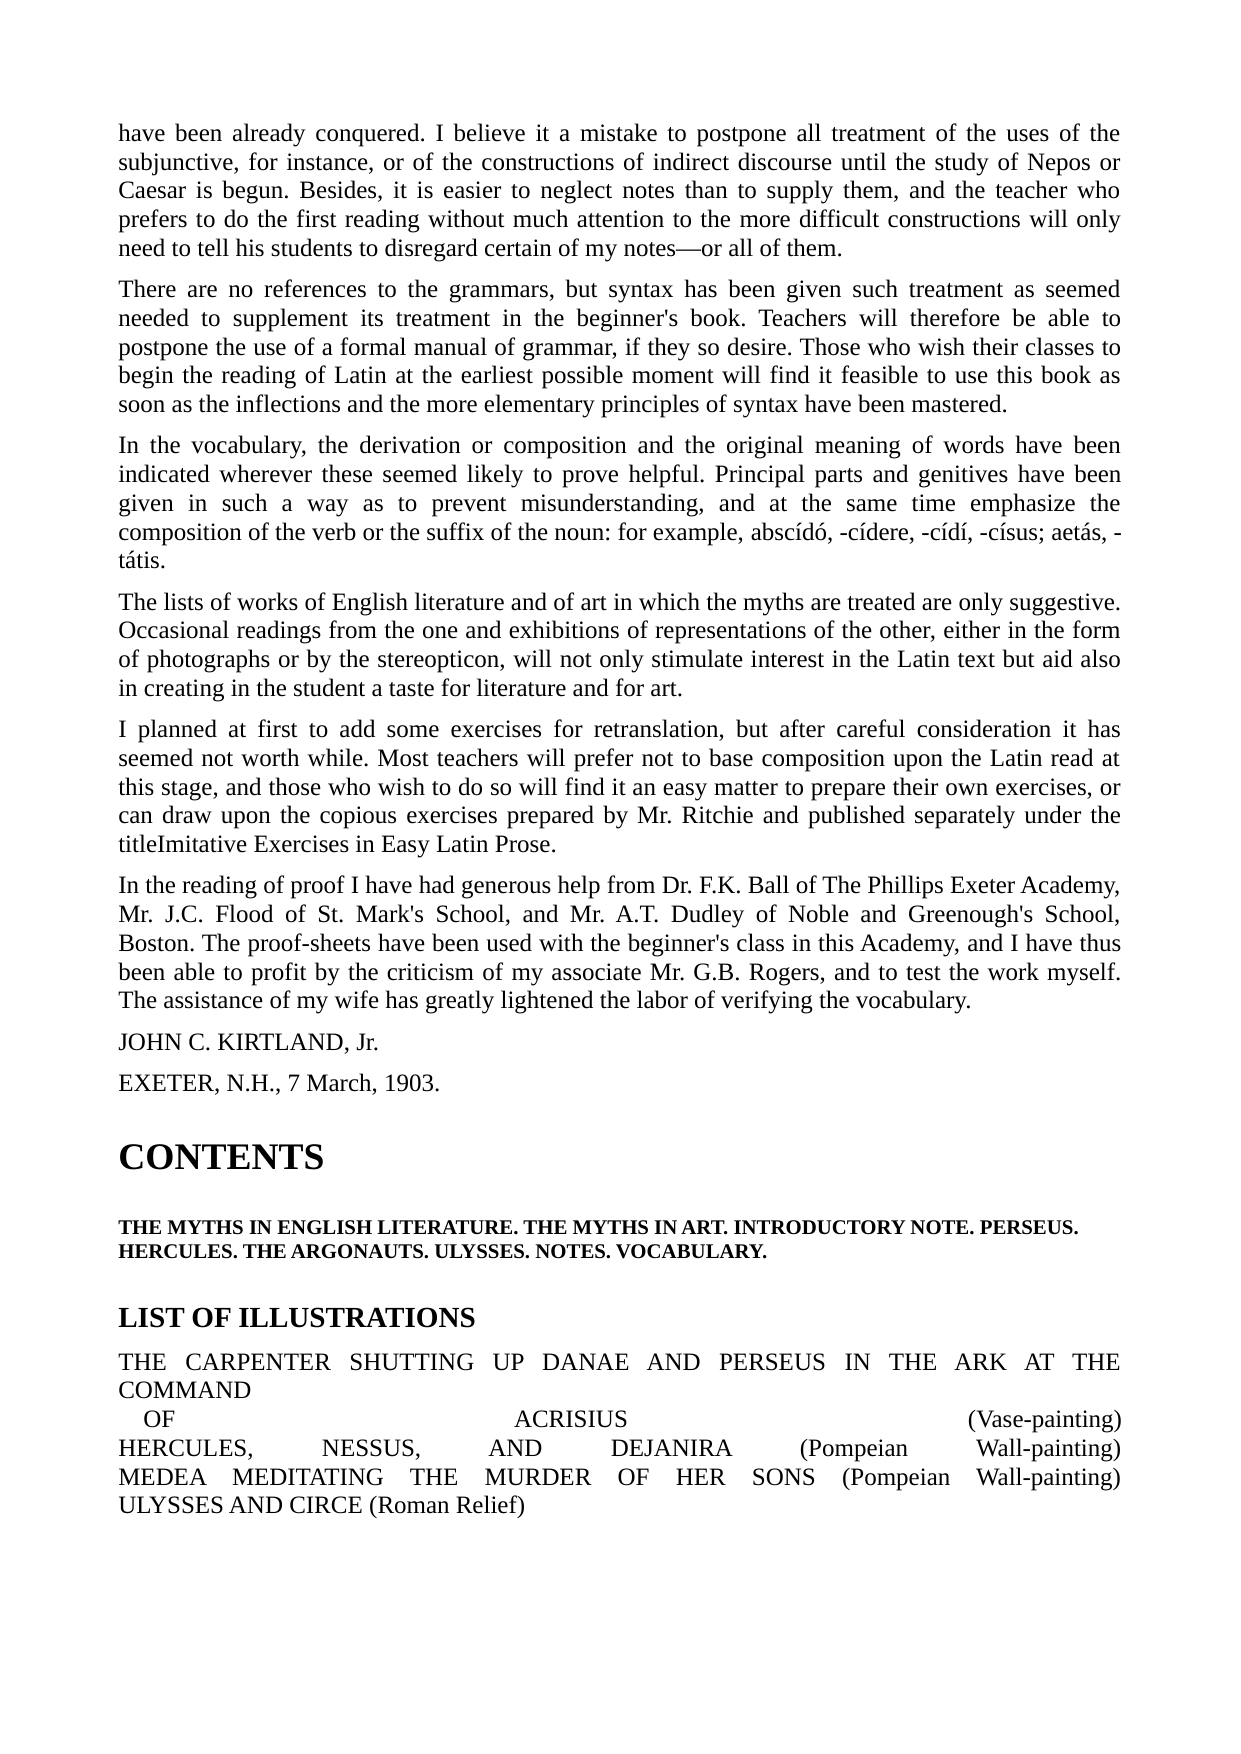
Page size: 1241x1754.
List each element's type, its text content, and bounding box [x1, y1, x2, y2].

subtitle LIST OF ILLUSTRATIONS [118, 1301, 1122, 1334]
text There are no references to the grammars, but syntax has been given such treatment as seemed needed to supplement its treatment in the beginner's book. Teachers will therefore be able to postpone the use of a formal manual of grammar, if they so desire. Those who wish their classes to begin the reading of Latin at the earliest possible moment will find it feasible to use this book as soon as the inflections and the more elementary principles of syntax have been mastered. [118, 274, 1122, 418]
subtitle THE MYTHS IN ENGLISH LITERATURE. THE MYTHS IN ART. INTRODUCTORY NOTE. PERSEUS. HERCULES. THE ARGONAUTS. ULYSSES. NOTES. VOCABULARY. [118, 1215, 1122, 1263]
text The lists of works of English literature and of art in which the myths are treated are only suggestive. Occasional readings from the one and exhibitions of representations of the other, either in the form of photographs or by the stereopticon, will not only stimulate interest in the Latin text but aid also in creating in the student a taste for literature and for art. [118, 587, 1122, 702]
text In the vocabulary, the derivation or composition and the original meaning of words have been indicated wherever these seemed likely to prove helpful. Principal parts and genitives have been given in such a way as to prevent misunderstanding, and at the same time emphasize the composition of the verb or the suffix of the noun: for example, abscídó, -cídere, -cídí, -císus; aetás, -tátis. [118, 431, 1122, 574]
text have been already conquered. I believe it a mistake to postpone all treatment of the uses of the subjunctive, for instance, or of the constructions of indirect discourse until the study of Nepos or Caesar is begun. Besides, it is easier to neglect notes than to supply them, and the teacher who prefers to do the first reading without much attention to the more difficult constructions will only need to tell his students to disregard certain of my notes—or all of them. [118, 118, 1122, 262]
text JOHN C. KIRTLAND, Jr. [118, 1027, 1122, 1056]
text THE CARPENTER SHUTTING UP DANAE AND PERSEUS IN THE ARK AT THE COMMAND OF ACRISIUS (Vase-painting) HERCULES, NESSUS, AND DEJANIRA (Pompeian Wall-painting) MEDEA MEDITATING THE MURDER OF HER SONS (Pompeian Wall-painting) ULYSSES AND CIRCE (Roman Relief) [118, 1347, 1122, 1519]
subtitle CONTENTS [118, 1134, 1122, 1177]
text EXETER, N.H., 7 March, 1903. [118, 1068, 1122, 1097]
text I planned at first to add some exercises for retranslation, but after careful consideration it has seemed not worth while. Most teachers will prefer not to base composition upon the Latin read at this stage, and those who wish to do so will find it an easy matter to prepare their own exercises, or can draw upon the copious exercises prepared by Mr. Ritchie and published separately under the titleImitative Exercises in Easy Latin Prose. [118, 714, 1122, 858]
text In the reading of proof I have had generous help from Dr. F.K. Ball of The Phillips Exeter Academy, Mr. J.C. Flood of St. Mark's School, and Mr. A.T. Dudley of Noble and Greenough's School, Boston. The proof-sheets have been used with the beginner's class in this Academy, and I have thus been able to profit by the criticism of my associate Mr. G.B. Rogers, and to test the work myself. The assistance of my wife has greatly lightened the labor of verifying the vocabulary. [118, 871, 1122, 1014]
